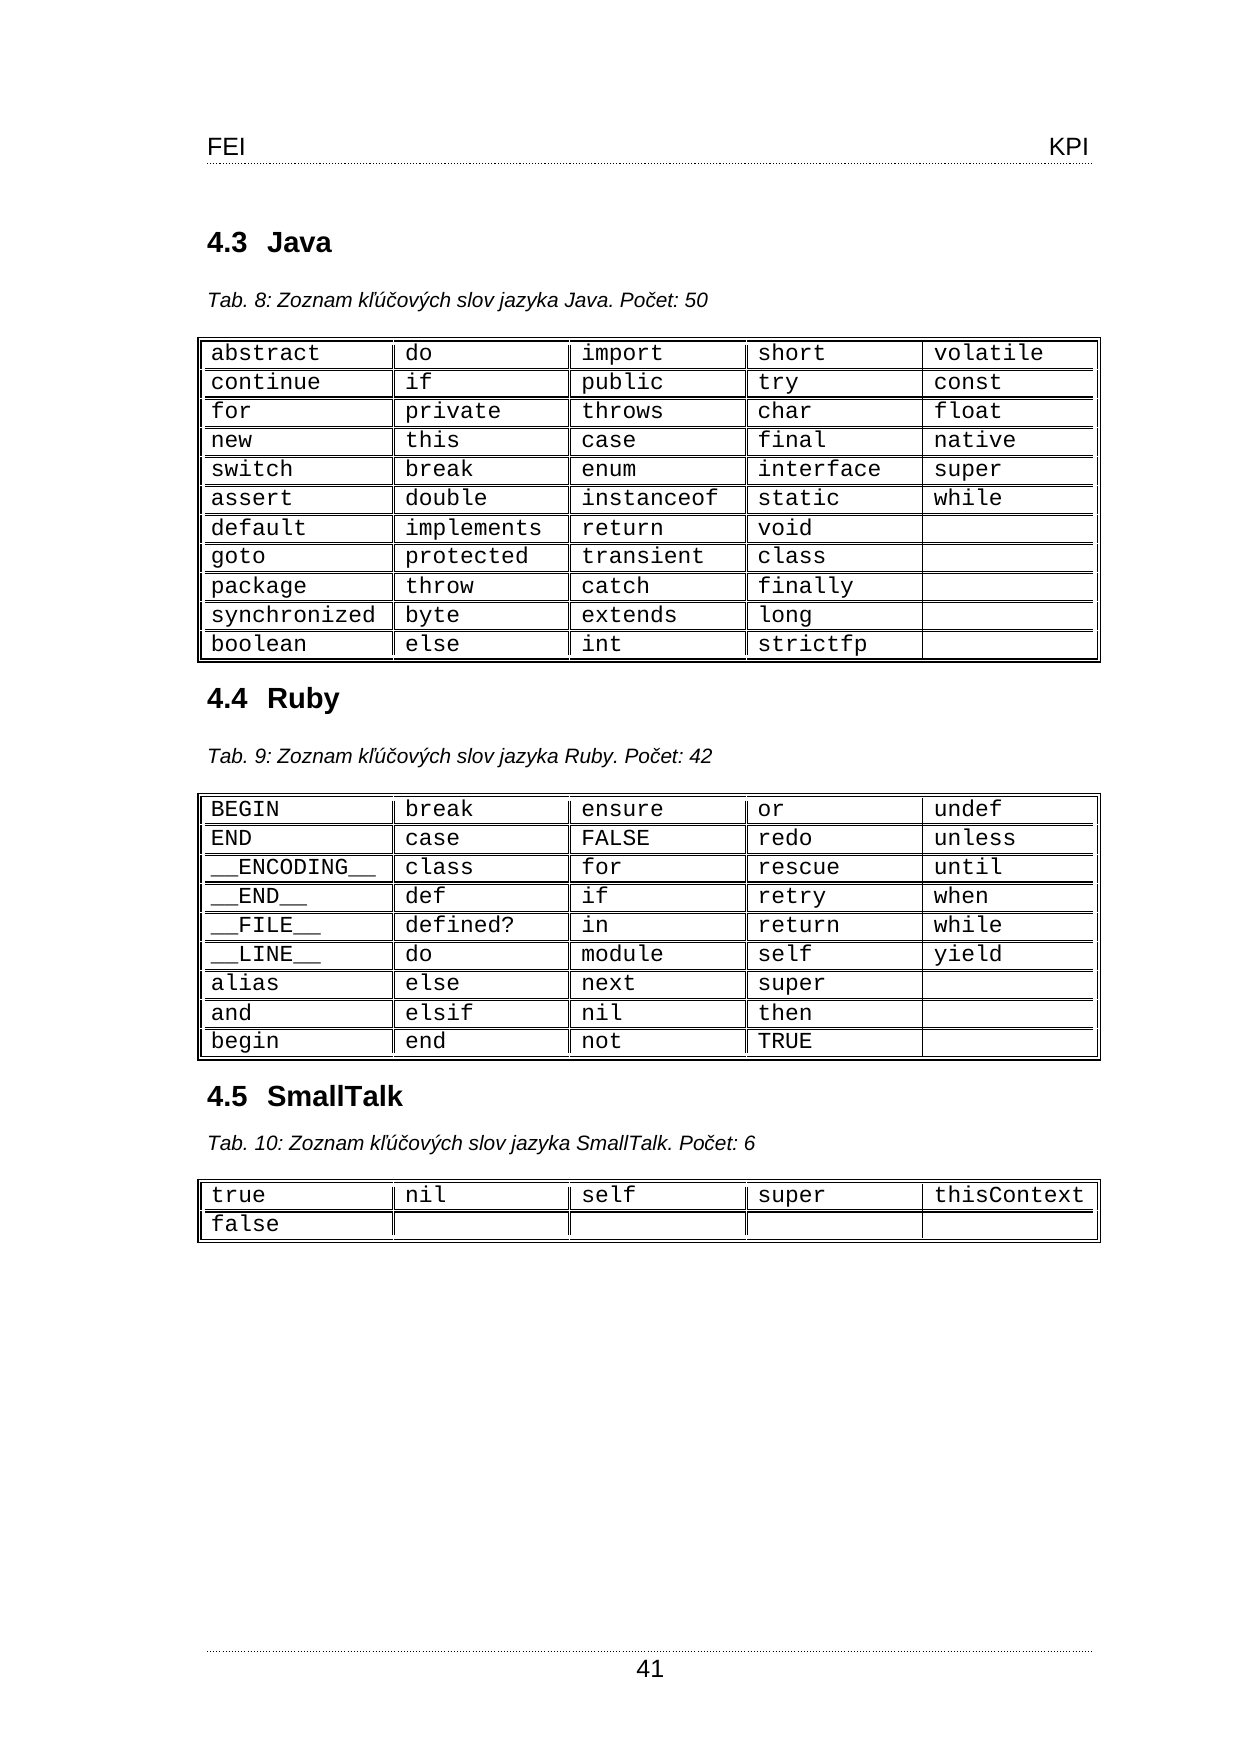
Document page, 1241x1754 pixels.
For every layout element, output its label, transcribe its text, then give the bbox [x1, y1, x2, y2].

table_cell default [202, 513, 392, 542]
table_cell TRUE [746, 1030, 922, 1056]
table_cell else [394, 629, 570, 658]
table_cell class [748, 545, 922, 571]
table_cell [923, 969, 1097, 998]
table_cell char [748, 400, 922, 426]
table_header BEGIN [202, 797, 393, 823]
text Tab. 10: Zoznam kľúčových slov jazyka SmallTalk. Počet: 6 [207, 1130, 1092, 1154]
table_cell then [748, 1001, 922, 1027]
table_cell for [571, 856, 745, 881]
table_cell switch [202, 455, 392, 484]
table_cell next [571, 972, 745, 998]
table_header break [394, 794, 570, 823]
table_cell false [199, 1209, 393, 1238]
table_cell super [748, 972, 922, 998]
table_header import [570, 342, 746, 367]
table_cell [923, 542, 1097, 571]
table_cell public [571, 371, 745, 396]
table_cell FALSE [571, 826, 745, 852]
list SmallTalk [207, 1079, 1092, 1113]
table_cell [923, 1027, 1097, 1056]
table_cell [923, 629, 1099, 658]
table_cell native [923, 426, 1097, 454]
table_cell void [748, 516, 922, 542]
table_cell float [923, 396, 1097, 426]
table_cell module [571, 943, 745, 969]
table_cell synchronized [199, 600, 393, 629]
table_cell redo [748, 826, 922, 852]
table_cell class [395, 856, 568, 881]
table_header true [202, 1183, 393, 1209]
table_cell byte [395, 603, 568, 629]
list Java [207, 226, 1092, 259]
table_cell nil [571, 1001, 745, 1027]
table_cell [923, 513, 1097, 542]
table_cell super [923, 455, 1097, 484]
table_header super [746, 1183, 922, 1209]
table_header volatile [923, 342, 1097, 367]
table_cell long [748, 603, 922, 629]
table_cell alias [202, 969, 392, 998]
table_cell [923, 998, 1097, 1027]
table_cell for [202, 396, 392, 426]
table_header nil [394, 1180, 570, 1209]
table_cell rescue [748, 856, 922, 881]
table_cell interface [748, 458, 922, 484]
table_cell return [571, 516, 745, 542]
table_header undef [923, 797, 1097, 823]
table_cell __FILE__ [202, 911, 392, 939]
table_header ensure [570, 797, 746, 823]
table_cell case [395, 826, 568, 852]
table_cell while [923, 911, 1097, 939]
table_cell strictfp [746, 632, 922, 658]
table_cell new [202, 426, 392, 454]
table_cell implements [395, 516, 568, 542]
table_cell def [395, 885, 568, 911]
table_cell case [571, 429, 745, 454]
table_cell [923, 1209, 1099, 1238]
table_cell end [394, 1027, 570, 1056]
table_cell retry [748, 885, 922, 911]
table_cell enum [571, 458, 745, 484]
table_cell [394, 1209, 570, 1238]
table_cell __ENCODING__ [202, 853, 392, 881]
table_cell protected [395, 545, 568, 571]
table_cell [746, 1212, 922, 1238]
table_cell END [199, 823, 393, 852]
table_cell while [923, 484, 1097, 513]
table_cell package [202, 571, 392, 600]
table_cell defined? [395, 914, 568, 939]
table_cell const [923, 368, 1097, 396]
table_cell catch [571, 574, 745, 600]
table_cell private [395, 400, 568, 426]
table_header abstract [202, 342, 393, 367]
table_cell [923, 571, 1097, 600]
table_cell if [571, 885, 745, 911]
table_cell goto [202, 542, 392, 571]
table_cell do [395, 943, 568, 969]
table_cell throw [395, 574, 568, 600]
table_header short [746, 341, 922, 367]
table_cell boolean [199, 629, 393, 658]
table_cell break [395, 458, 568, 484]
table_cell finally [748, 574, 922, 600]
table_cell assert [202, 484, 392, 513]
text Tab. 9: Zoznam kľúčových slov jazyka Ruby. Počet: 42 [207, 744, 1092, 768]
table_cell throws [571, 400, 745, 426]
table_cell this [395, 429, 568, 454]
table_cell double [395, 487, 568, 513]
table_cell until [923, 853, 1097, 881]
table_cell try [748, 371, 922, 396]
table_cell int [570, 632, 746, 658]
table_cell in [571, 914, 745, 939]
table_cell and [202, 998, 392, 1027]
table_cell begin [202, 1027, 393, 1056]
table_cell when [923, 881, 1097, 911]
table_cell transient [571, 545, 745, 571]
table_cell instanceof [571, 487, 745, 513]
list Ruby [207, 681, 1092, 715]
table_cell continue [202, 368, 392, 396]
table_header self [570, 1183, 746, 1209]
text Tab. 8: Zoznam kľúčových slov jazyka Java. Počet: 50 [207, 288, 1092, 312]
table_header do [394, 338, 570, 367]
table_cell __LINE__ [202, 940, 392, 969]
table_cell unless [923, 823, 1099, 852]
table_header or [746, 797, 922, 823]
table_cell extends [571, 603, 745, 629]
table_cell else [395, 972, 568, 998]
table_cell elsif [395, 1001, 568, 1027]
table_header thisContext [923, 1183, 1097, 1209]
table_cell if [395, 371, 568, 396]
table_cell self [748, 943, 922, 969]
table_cell static [748, 487, 922, 513]
table_cell not [570, 1030, 746, 1056]
table_cell final [748, 429, 922, 454]
table_cell [923, 600, 1099, 629]
table_cell __END__ [202, 881, 392, 911]
table_cell yield [923, 940, 1097, 969]
table_cell [570, 1213, 746, 1238]
table_cell return [748, 914, 922, 939]
